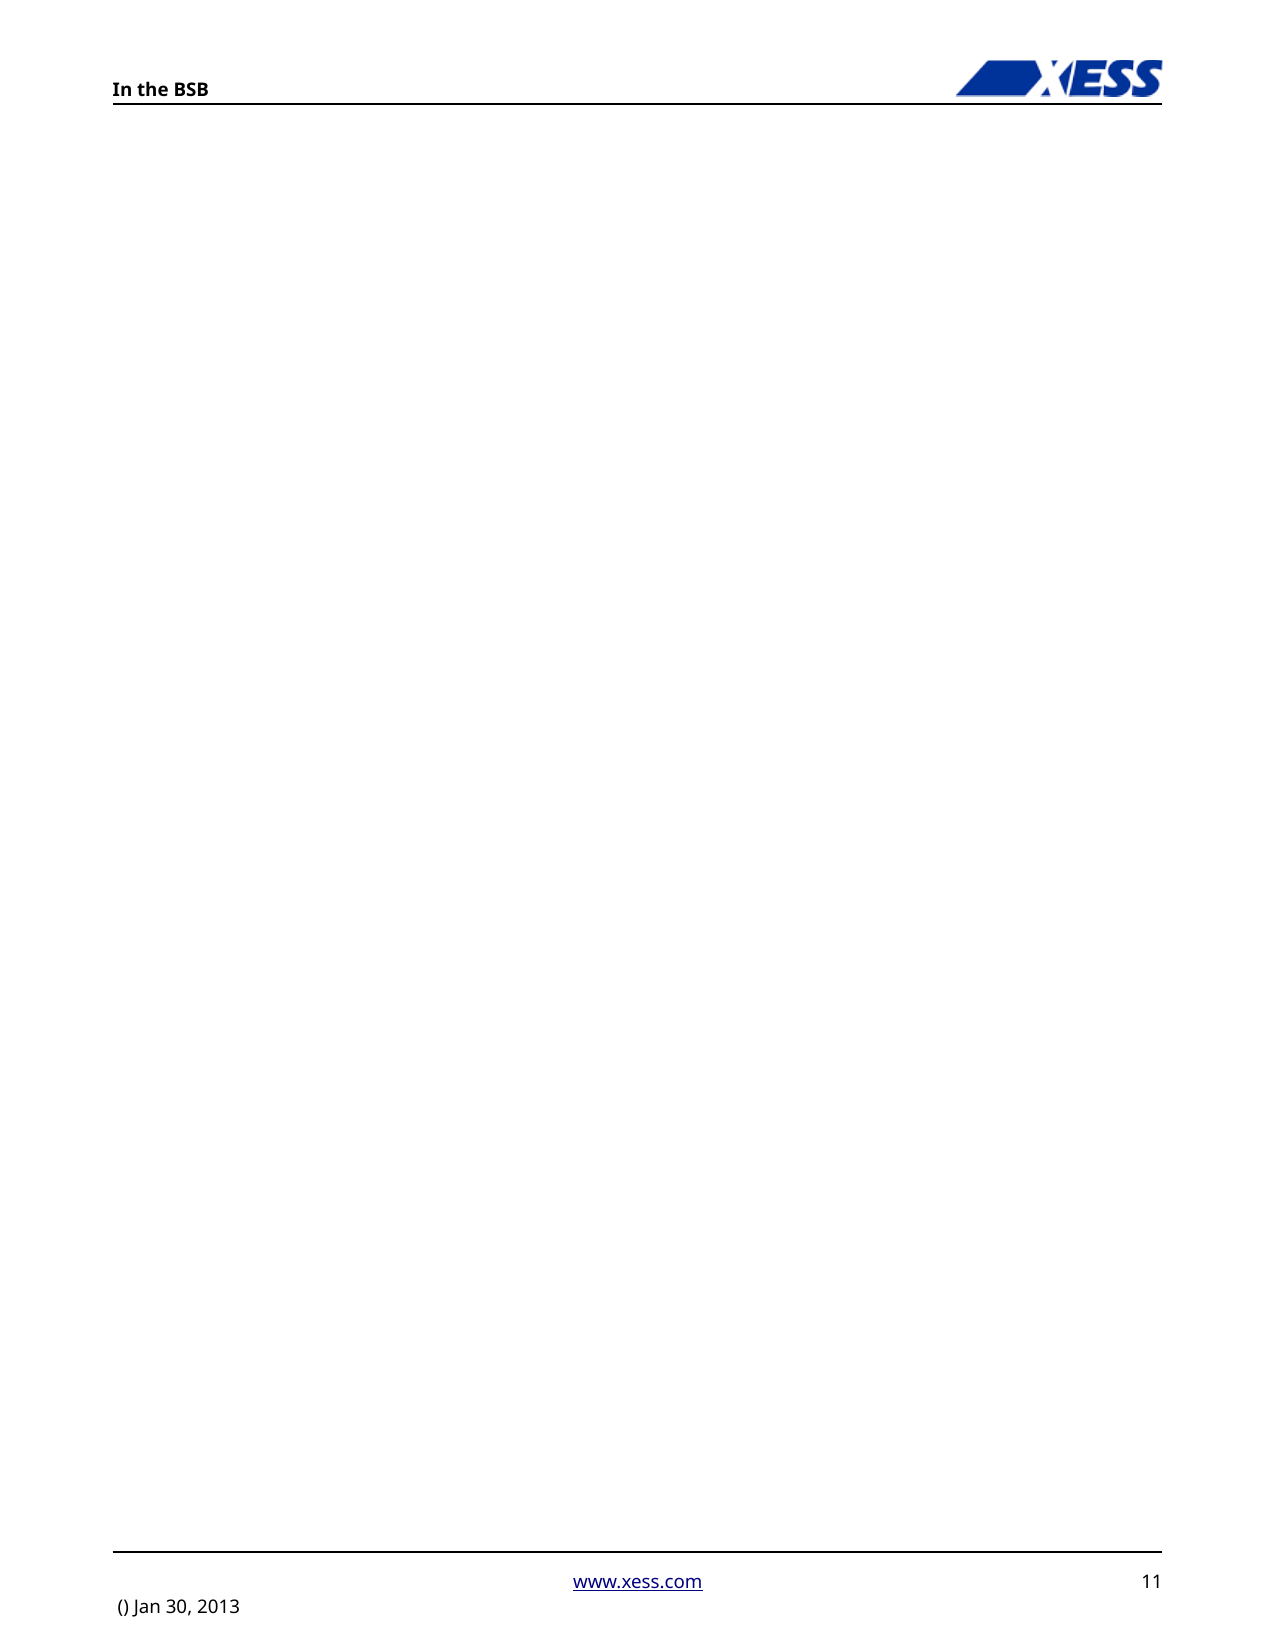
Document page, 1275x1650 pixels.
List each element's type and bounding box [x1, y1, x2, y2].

picture [955, 60, 1163, 97]
